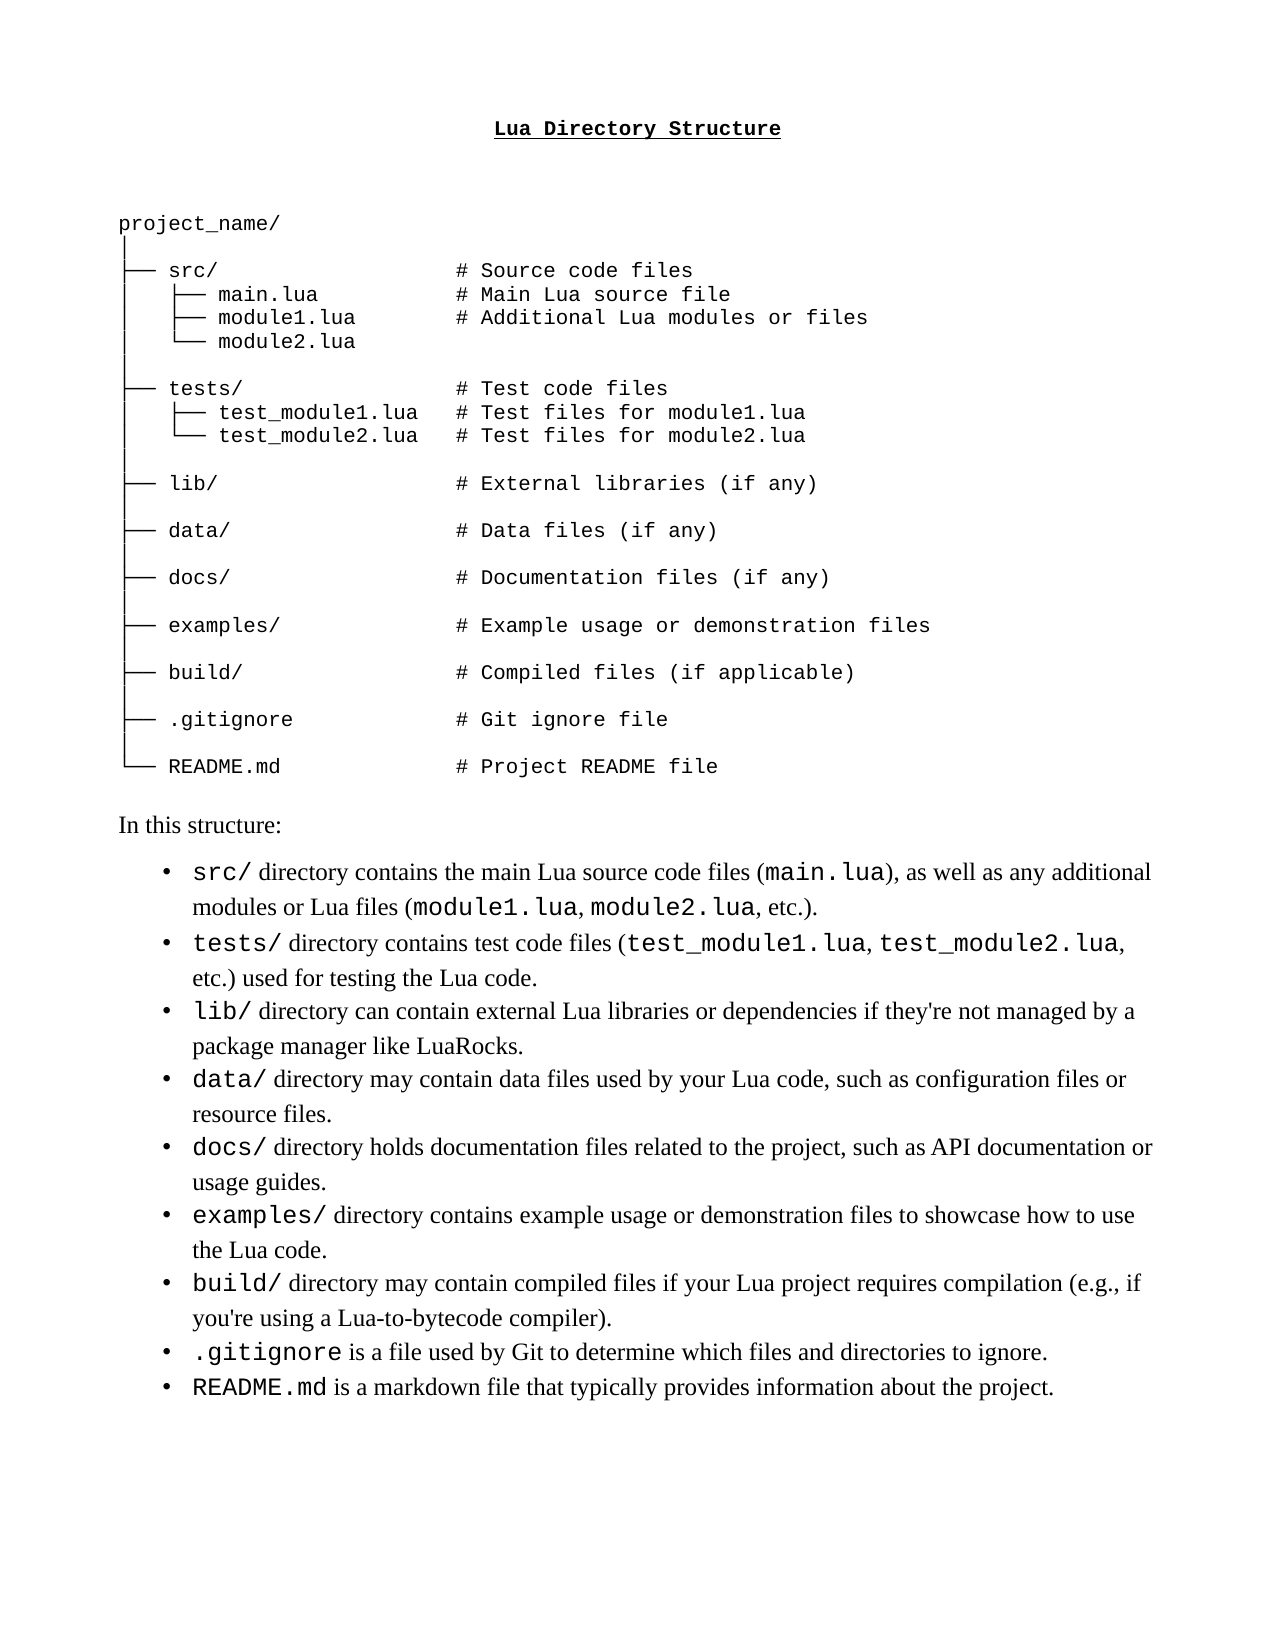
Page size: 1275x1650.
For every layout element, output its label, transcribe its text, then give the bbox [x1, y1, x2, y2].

text │ [118, 496, 1157, 520]
text │ [118, 686, 124, 709]
list README.md is a markdown file that typically provides information about the project. [162, 1372, 1157, 1403]
text ├── docs/ # Documentation files (if any) [118, 567, 1157, 591]
text │ [125, 733, 1157, 757]
text │ [118, 236, 1157, 260]
text │ [118, 733, 124, 757]
list examples/ directory contains example usage or demonstration files to showcase how to use the Lua code. [162, 1200, 1157, 1264]
text │ [118, 354, 1157, 378]
text │ [118, 638, 1157, 662]
text ├── build/ # Compiled files (if applicable) [118, 662, 1157, 686]
text In this structure: [118, 810, 1157, 838]
text │ ├── test_module1.lua # Test files for module1.lua [175, 402, 1157, 426]
text ├── .gitignore # Git ignore file [118, 709, 1157, 733]
text │ └── test_module2.lua # Test files for module2.lua [118, 426, 1157, 449]
list src/ directory contains the main Lua source code files (main.lua), as well as any additional modules or Lua files (module1.lua, module2.lua, etc.). [162, 857, 1157, 923]
list tests/ directory contains test code files (test_module1.lua, test_module2.lua, etc.) used for testing the Lua code. [162, 928, 1157, 992]
text project_name/ [118, 213, 1157, 236]
text │ [118, 591, 1157, 615]
text │ [118, 544, 124, 567]
text ├── examples/ # Example usage or demonstration files [125, 615, 1157, 638]
text │ ├── main.lua # Main Lua source file [175, 284, 1157, 307]
text ├── src/ # Source code files [118, 260, 1157, 284]
text │ ├── main.lua # Main Lua source file [125, 284, 174, 307]
list docs/ directory holds documentation files related to the project, such as API documentation or usage guides. [162, 1132, 1157, 1196]
text │ ├── test_module1.lua # Test files for module1.lua [125, 402, 174, 426]
text Lua Directory Structure [118, 118, 1157, 142]
list lib/ directory can contain external Lua libraries or dependencies if they're not managed by a package manager like LuaRocks. [162, 996, 1157, 1060]
text │ [125, 686, 1157, 709]
text └── README.md # Project README file [118, 757, 1157, 780]
text │ [118, 449, 1157, 473]
list build/ directory may contain compiled files if your Lua project requires compilation (e.g., if you're using a Lua-to-bytecode compiler). [162, 1268, 1157, 1332]
text │ [125, 544, 1157, 567]
text │ ├── module1.lua # Additional Lua modules or files [118, 307, 1157, 331]
text │ └── module2.lua [125, 331, 1157, 354]
text ├── data/ # Data files (if any) [118, 520, 1157, 544]
text ├── lib/ # External libraries (if any) [125, 473, 1157, 496]
list data/ directory may contain data files used by your Lua code, such as configuration files or resource files. [162, 1064, 1157, 1128]
list .gitignore is a file used by Git to determine which files and directories to ignore. [162, 1337, 1157, 1367]
text ├── tests/ # Test code files [118, 378, 1157, 402]
